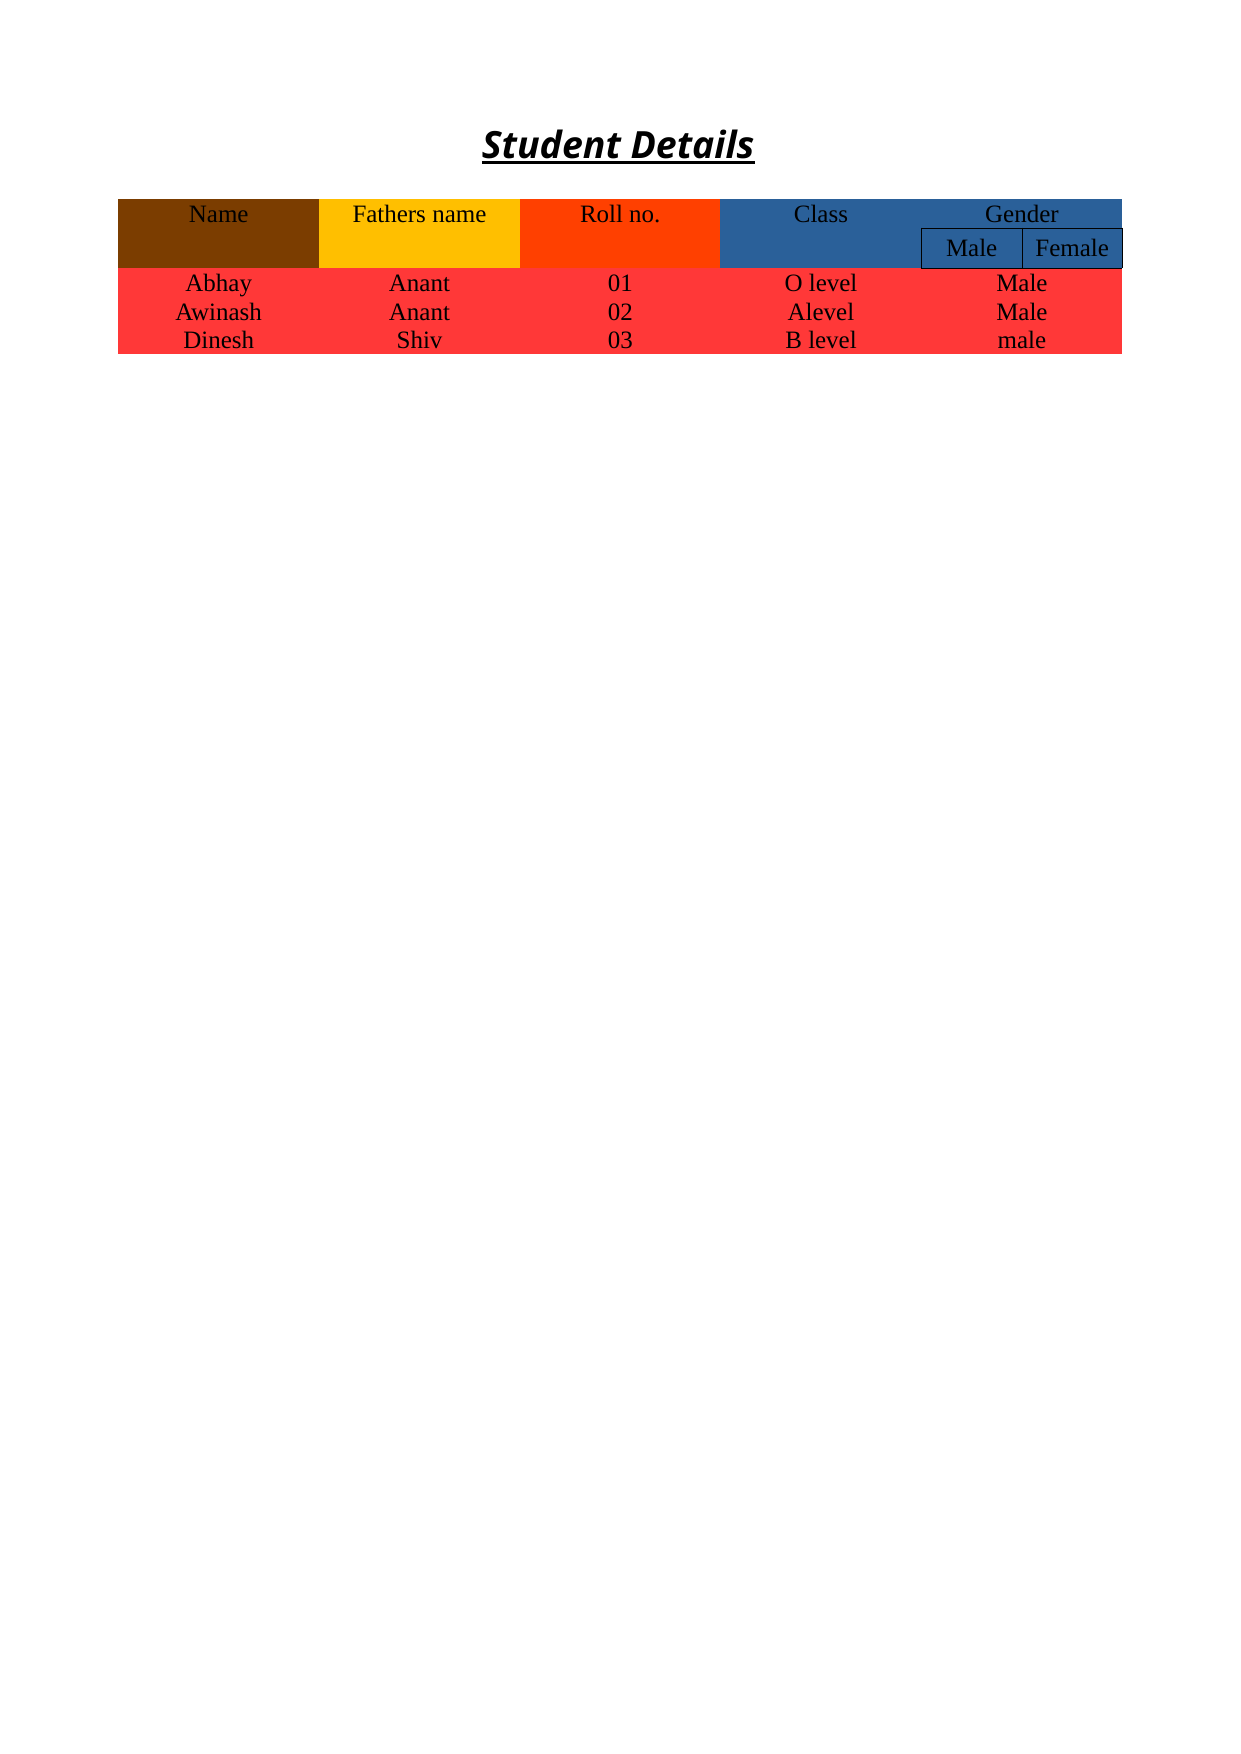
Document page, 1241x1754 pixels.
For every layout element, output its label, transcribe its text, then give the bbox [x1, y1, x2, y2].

table_header Gender [921, 199, 1122, 228]
table_cell 01 [520, 268, 720, 297]
table_header Name [118, 199, 319, 268]
table_cell Dinesh [118, 325, 319, 354]
table_header Roll no. [520, 199, 720, 268]
table_cell Male [921, 269, 1122, 297]
table_cell Shiv [319, 325, 520, 354]
table_cell O level [720, 268, 921, 297]
table_cell Anant [319, 268, 520, 297]
table_cell male [921, 325, 1122, 354]
table_cell Alevel [720, 297, 921, 325]
table_cell B level [720, 325, 921, 354]
table_cell 03 [520, 325, 720, 354]
table_cell Awinash [118, 297, 319, 325]
table_cell 02 [520, 297, 720, 325]
table_cell Anant [319, 297, 520, 325]
table_cell Male [921, 297, 1122, 325]
table_header Fathers name [319, 199, 520, 268]
table_header Female [1023, 229, 1122, 268]
table_header Class [720, 199, 921, 268]
table_cell Abhay [118, 268, 319, 297]
table_header Male [922, 229, 1022, 268]
